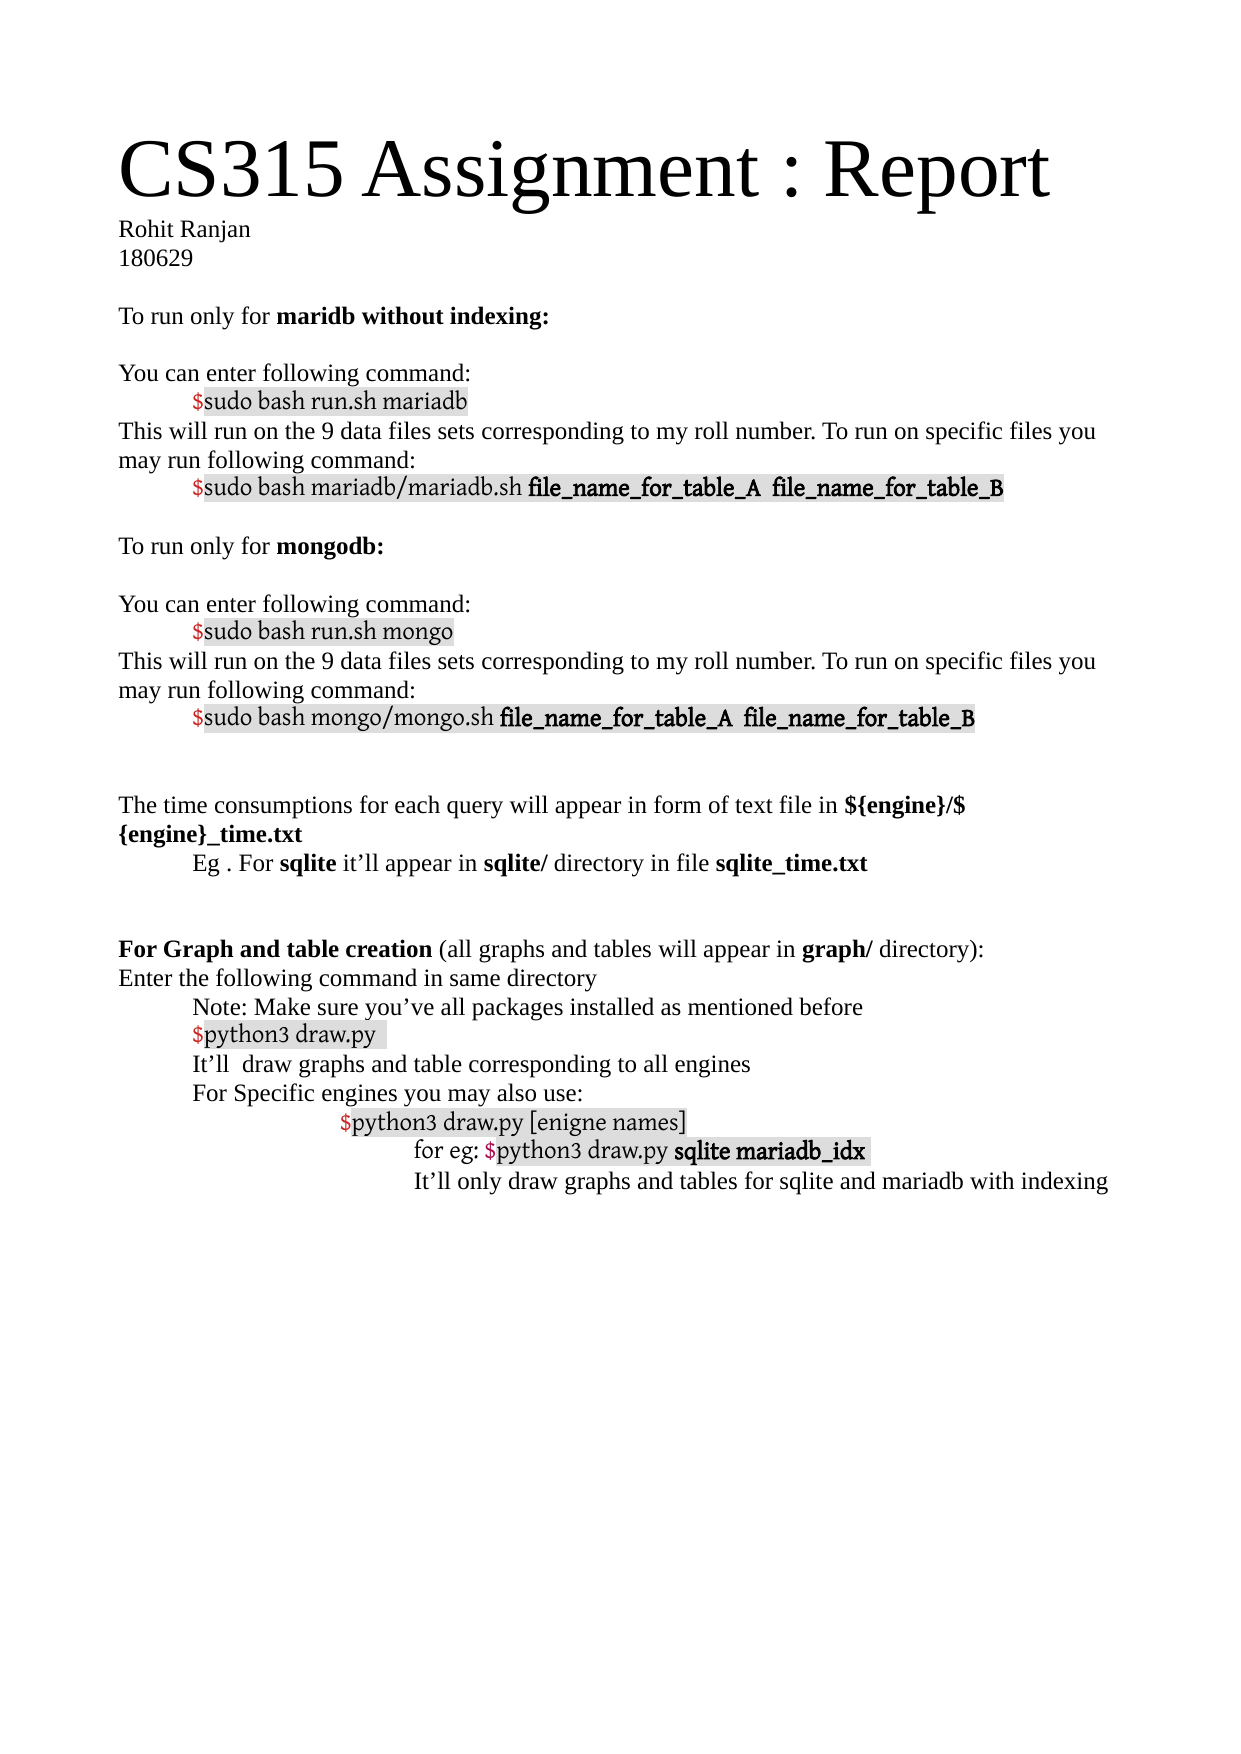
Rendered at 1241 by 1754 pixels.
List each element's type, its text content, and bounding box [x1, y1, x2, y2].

text $sudo bash run.sh mariadb [118, 387, 1122, 416]
text For Specific engines you may also use: [118, 1078, 1122, 1107]
text This will run on the 9 data files sets corresponding to my roll number. To run on specific files you may run following command: [118, 416, 1122, 473]
text You can enter following command: [118, 589, 1122, 617]
text To run only for maridb without indexing: [118, 301, 1122, 330]
text It’ll only draw graphs and tables for sqlite and mariadb with indexing [118, 1166, 1122, 1194]
text $sudo bash mongo/mongo.sh file_name_for_table_A file_name_for_table_B [118, 704, 1122, 733]
text The time consumptions for each query will appear in form of text file in ${engine}/${engine}_time.txt [118, 790, 1122, 848]
text Note: Make sure you’ve all packages installed as mentioned before [118, 992, 1122, 1020]
text $python3 draw.py [118, 1020, 1122, 1049]
text For Graph and table creation (all graphs and tables will appear in graph/ directory): [118, 934, 1122, 963]
text It’ll draw graphs and table corresponding to all engines [118, 1049, 1122, 1078]
text $sudo bash mariadb/mariadb.sh file_name_for_table_A file_name_for_table_B [118, 473, 1122, 502]
text Enter the following command in same directory [118, 963, 1122, 992]
text $sudo bash run.sh mongo [118, 617, 1122, 646]
text for eg: $python3 draw.py sqlite mariadb_idx [118, 1137, 1122, 1166]
text $python3 draw.py [enigne names] [118, 1107, 1122, 1137]
text This will run on the 9 data files sets corresponding to my roll number. To run on specific files you may run following command: [118, 646, 1122, 704]
text To run only for mongodb: [118, 531, 1122, 560]
text Eg . For sqlite it’ll appear in sqlite/ directory in file sqlite_time.txt [118, 848, 1122, 877]
text You can enter following command: [118, 358, 1122, 387]
